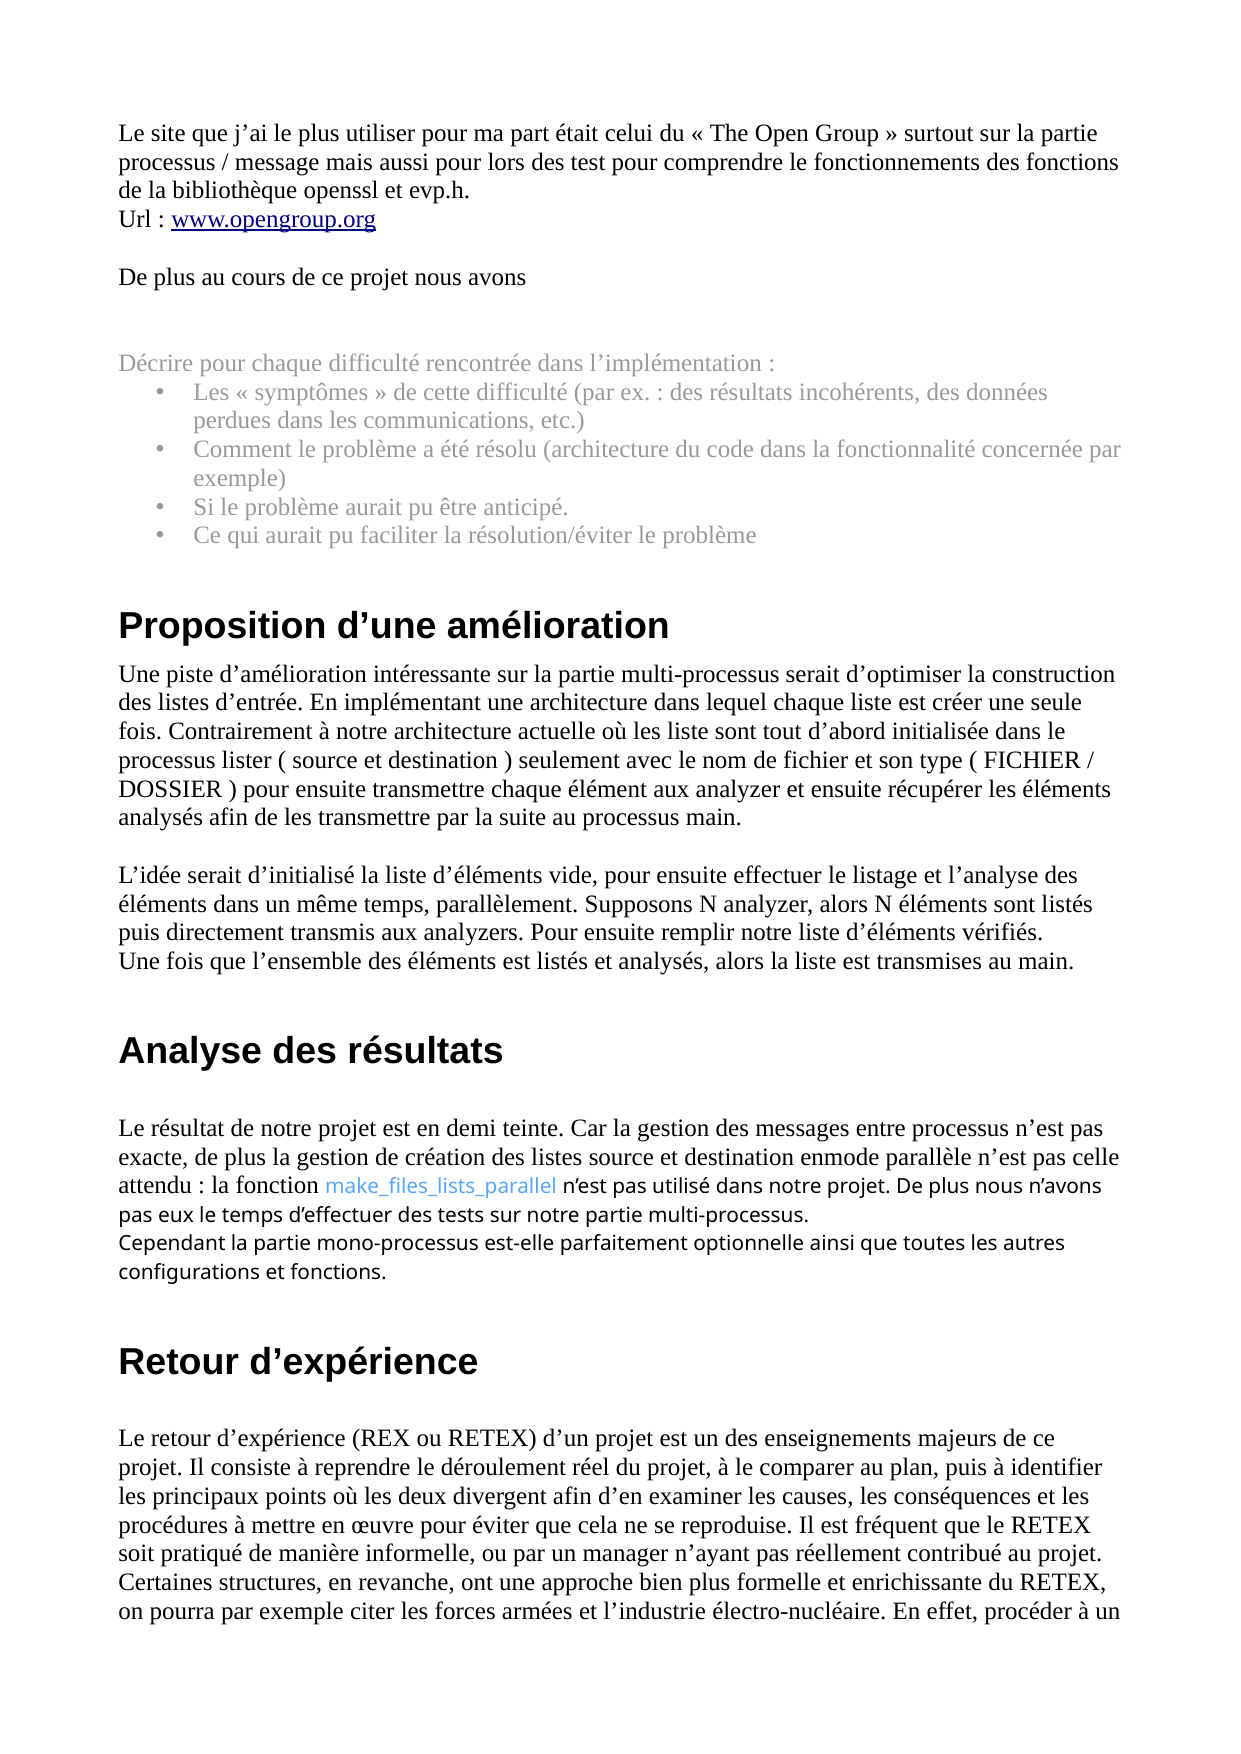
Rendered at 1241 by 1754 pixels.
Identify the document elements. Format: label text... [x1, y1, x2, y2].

list Ce qui aurait pu faciliter la résolution/éviter le problème [156, 521, 1122, 549]
text L’idée serait d’initialisé la liste d’éléments vide, pour ensuite effectuer le listage et l’analyse des éléments dans un même temps, parallèlement. Supposons N analyzer, alors N éléments sont listés puis directement transmis aux analyzers. Pour ensuite remplir notre liste d’éléments vérifiés. [118, 860, 1122, 946]
subtitle Proposition d’une amélioration [118, 603, 1122, 646]
list Comment le problème a été résolu (architecture du code dans la fonctionnalité concernée par exemple) [156, 434, 1122, 492]
text Une fois que l’ensemble des éléments est listés et analysés, alors la liste est transmises au main. [118, 946, 1122, 975]
list Les « symptômes » de cette difficulté (par ex. : des résultats incohérents, des données perdues dans les communications, etc.) [156, 377, 1122, 434]
text Le résultat de notre projet est en demi teinte. Car la gestion des messages entre processus n’est pas exacte, de plus la gestion de création des listes source et destination enmode parallèle n’est pas celle attendu : la fonction make_files_lists_parallel n’est pas utilisé dans notre projet. De plus nous n’avons pas eux le temps d’effectuer des tests sur notre partie multi-processus. [118, 1113, 1122, 1228]
text Le site que j’ai le plus utiliser pour ma part était celui du « The Open Group » surtout sur la partie processus / message mais aussi pour lors des test pour comprendre le fonctionnements des fonctions de la bibliothèque openssl et evp.h. [118, 118, 1122, 204]
text Url : www.opengroup.org [118, 204, 1122, 233]
list Si le problème aurait pu être anticipé. [156, 492, 1122, 521]
text Une piste d’amélioration intéressante sur la partie multi-processus serait d’optimiser la construction des listes d’entrée. En implémentant une architecture dans lequel chaque liste est créer une seule fois. Contrairement à notre architecture actuelle où les liste sont tout d’abord initialisée dans le processus lister ( source et destination ) seulement avec le nom de fichier et son type ( FICHIER / DOSSIER ) pour ensuite transmettre chaque élément aux analyzer et ensuite récupérer les éléments analysés afin de les transmettre par la suite au processus main. [118, 659, 1122, 831]
text Cependant la partie mono-processus est-elle parfaitement optionnelle ainsi que toutes les autres configurations et fonctions. [118, 1228, 1122, 1285]
text Décrire pour chaque difficulté rencontrée dans l’implémentation : [118, 348, 1122, 377]
subtitle Analyse des résultats [118, 1029, 1122, 1072]
subtitle Retour d’expérience [118, 1339, 1122, 1382]
text Le retour d’expérience (REX ou RETEX) d’un projet est un des enseignements majeurs de ce projet. Il consiste à reprendre le déroulement réel du projet, à le comparer au plan, puis à identifier les principaux points où les deux divergent afin d’en examiner les causes, les conséquences et les procédures à mettre en œuvre pour éviter que cela ne se reproduise. Il est fréquent que le RETEX soit pratiqué de manière informelle, ou par un manager n’ayant pas réellement contribué au projet. Certaines structures, en revanche, ont une approche bien plus formelle et enrichissante du RETEX, on pourra par exemple citer les forces armées et l’industrie électro-nucléaire. En effet, procéder à un [118, 1423, 1122, 1625]
text De plus au cours de ce projet nous avons [118, 262, 1122, 291]
